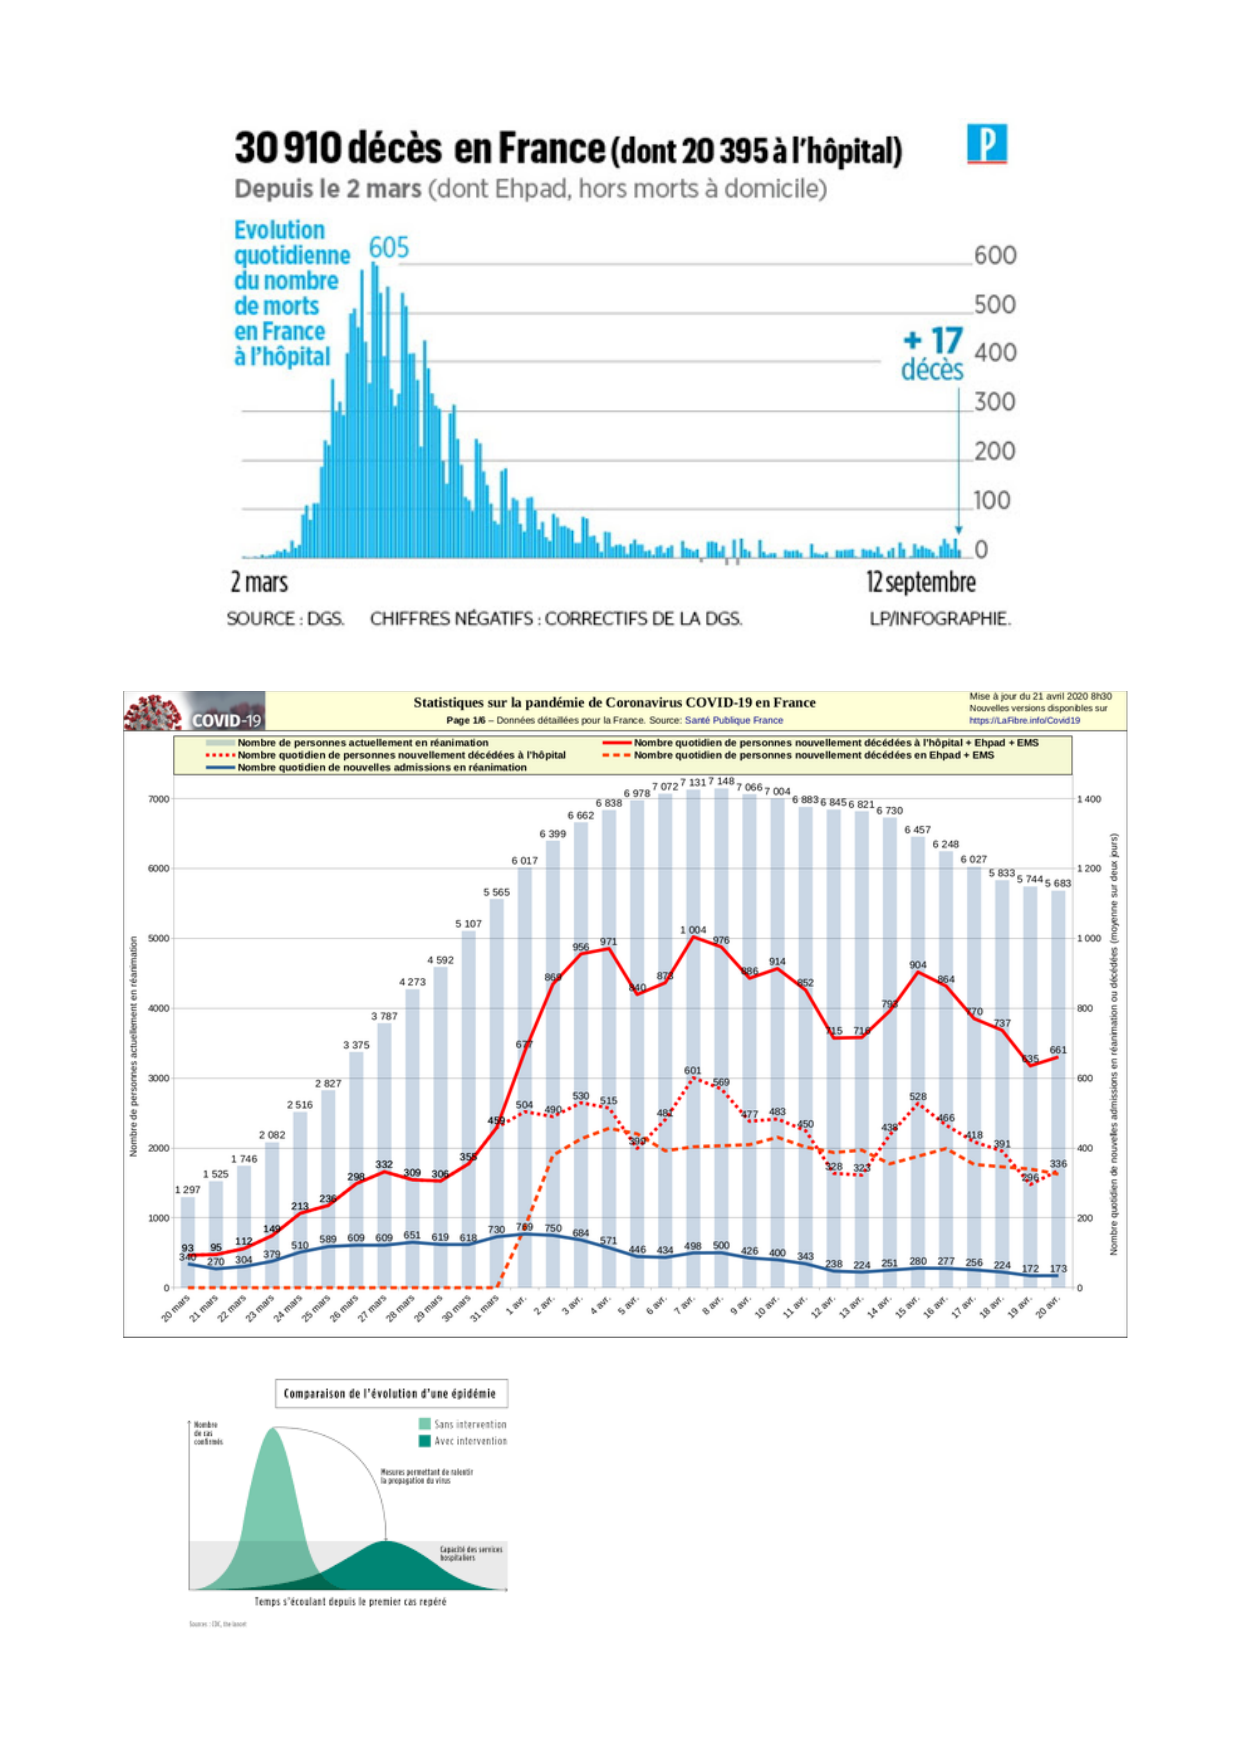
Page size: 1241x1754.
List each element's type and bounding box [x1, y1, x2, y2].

picture [123, 691, 1128, 1338]
picture [165, 1365, 530, 1635]
picture [220, 118, 1020, 636]
